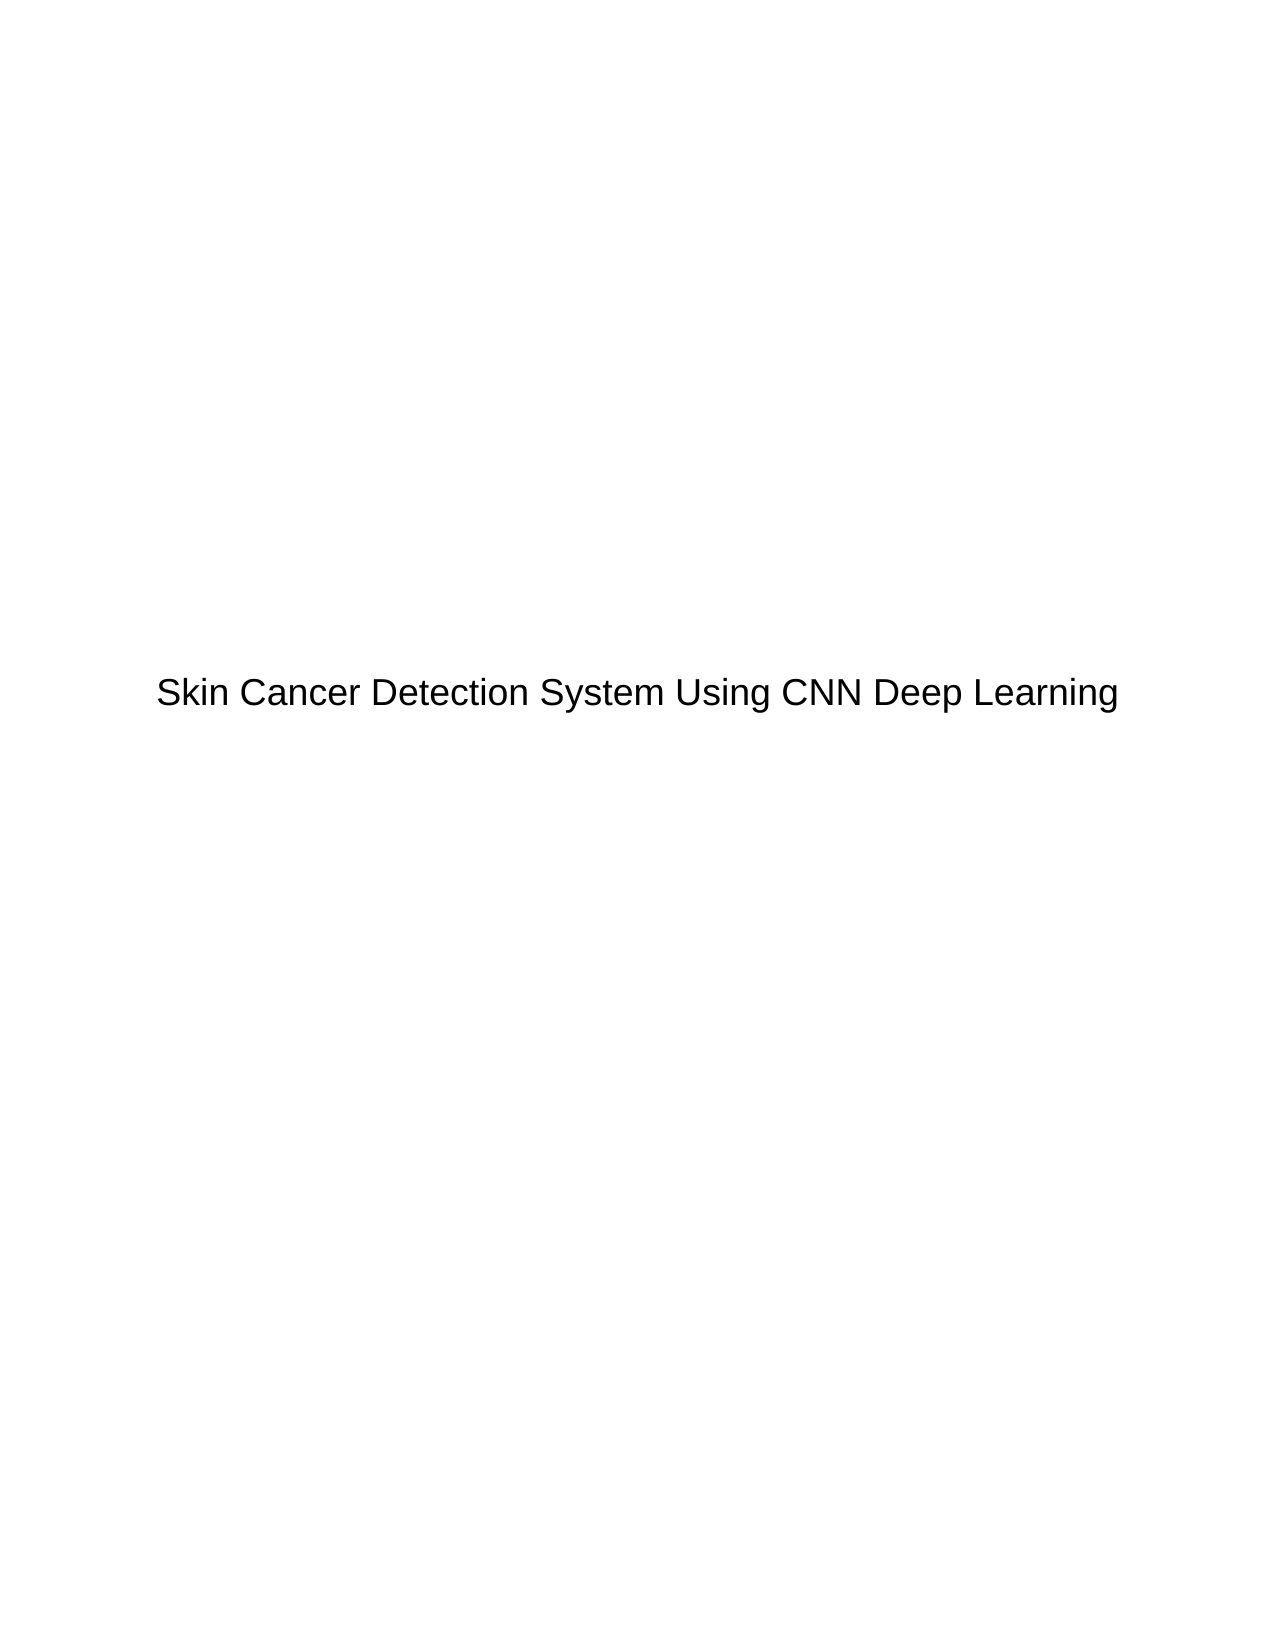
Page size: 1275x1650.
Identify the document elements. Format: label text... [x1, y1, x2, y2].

subtitle Skin Cancer Detection System Using CNN Deep Learning [118, 671, 1157, 714]
